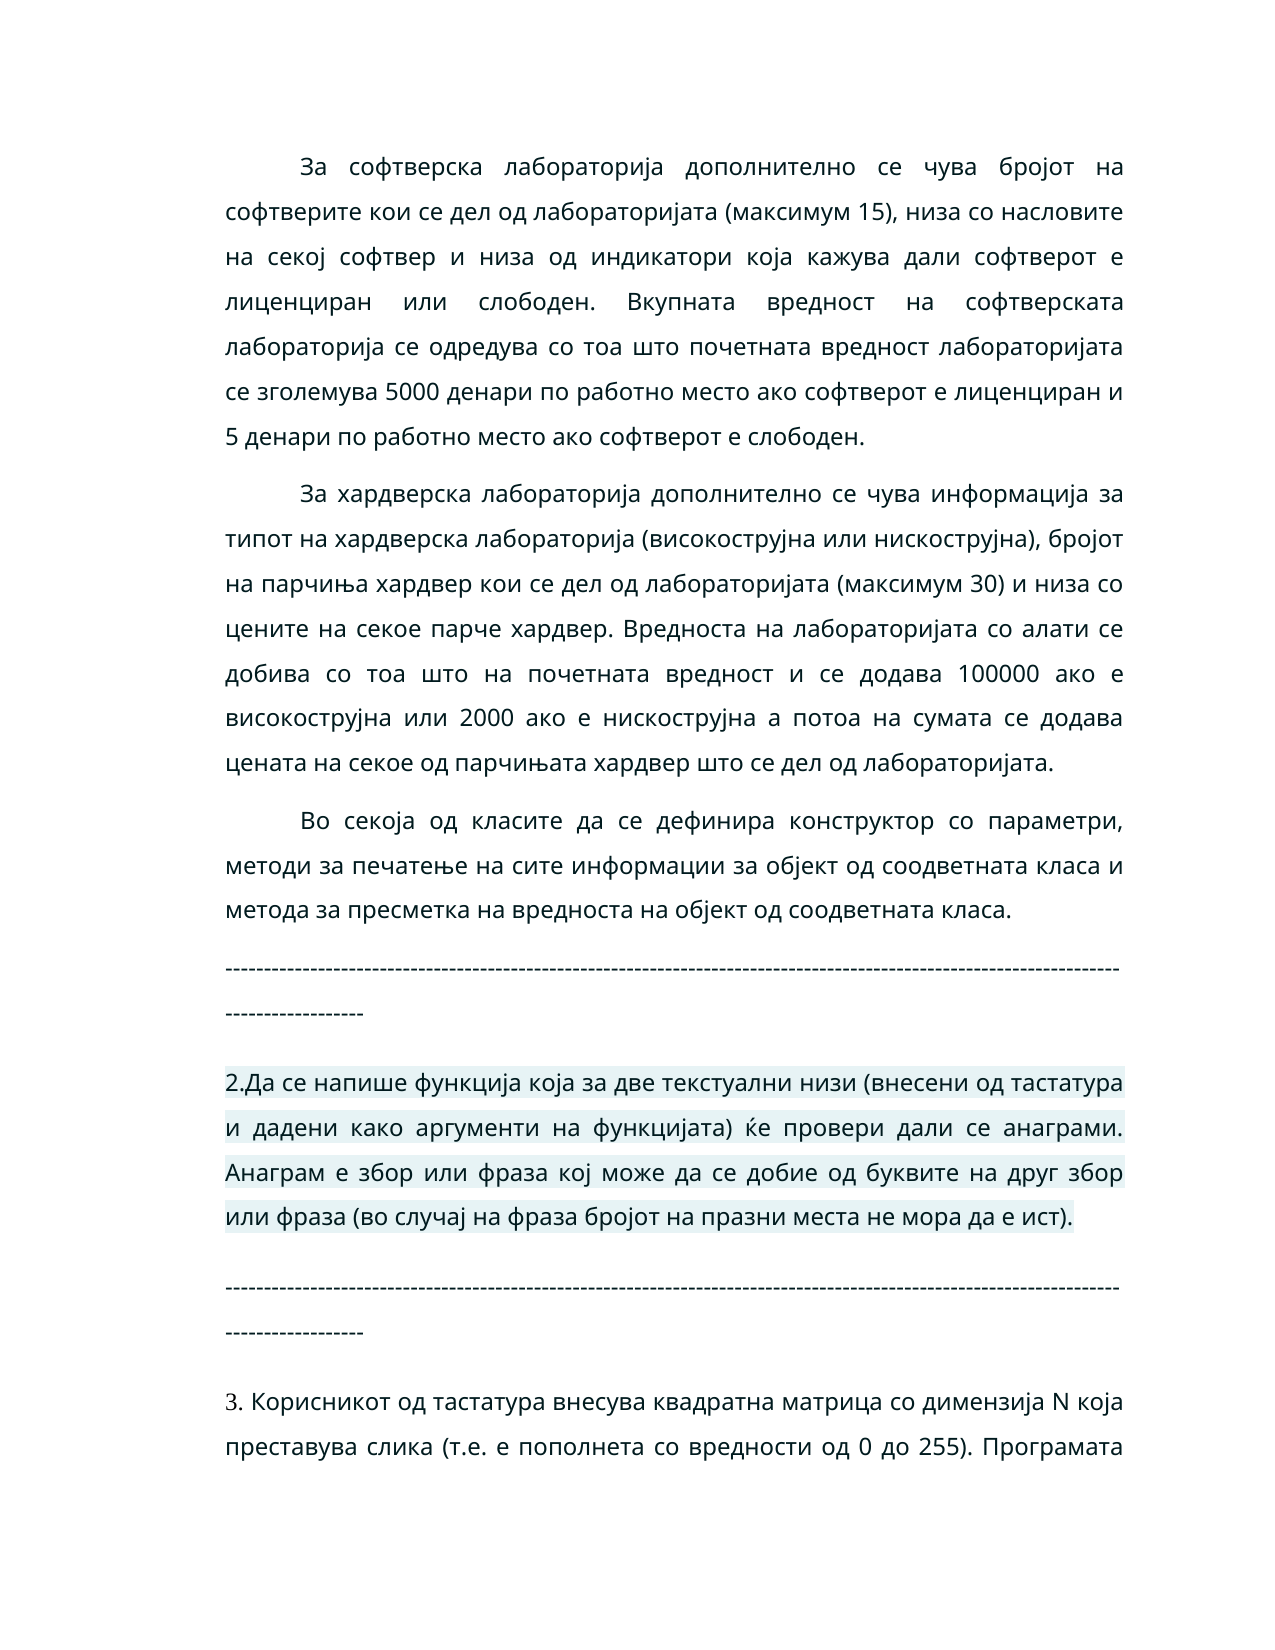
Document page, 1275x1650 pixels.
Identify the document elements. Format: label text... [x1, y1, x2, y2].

text -------------------------------------------------------------------------------------------------------------------------------------- [225, 951, 1125, 1028]
text За хардверска лабораторија дополнително се чува информација за типот на хардверска лабораторија (високострујна или нискострујна), бројот на парчиња хардвер кои се дел од лабораторијата (максимум 30) и низа со цените на секое парче хардвер. Вредноста на лабораторијата со алати се добива со тоа што на почетната вредност и се додава 100000 ако е високострујна или 2000 ако е нискострујна а потоа на сумата се додава цената на секое од парчињата хардвер што се дел од лабораторијата. [225, 477, 1125, 779]
text За софтверска лабораторија дополнително се чува бројот на софтверите кои се дел од лабораторијата (максимум 15), низа со насловите на секој софтвер и низа од индикатори која кажува дали софтверот е лиценциран или слободен. Вкупната вредност на софтверската лабораторија се одредува со тоа што почетната вредност лабораторијата се зголемува 5000 денари по работно место ако софтверот е лиценциран и 5 денари по работно место ако софтверот е слободен. [225, 150, 1125, 452]
text Во секоја од класите да се дефинира конструктор со параметри, методи за печатење на сите информации за објект од соодветната класа и метода за пресметка на вредноста на објект од соодветната класа. [225, 803, 1125, 926]
text 3. Корисникот од тастатура внесува квадратна матрица со димензија N која преставува слика (т.е. е пополнета со вредности од 0 до 255). Програмата [225, 1385, 1125, 1462]
text -------------------------------------------------------------------------------------------------------------------------------------- [225, 1270, 1125, 1348]
text 2.Да се напише функција која за две текстуални низи (внесени од тастатура и дадени како аргументи на функцијата) ќе провери дали се анаграми. Анаграм е збор или фраза кој може да се добие од буквите на друг збор или фраза (во случај на фраза бројот на празни места не мора да е ист). [225, 1066, 1125, 1233]
